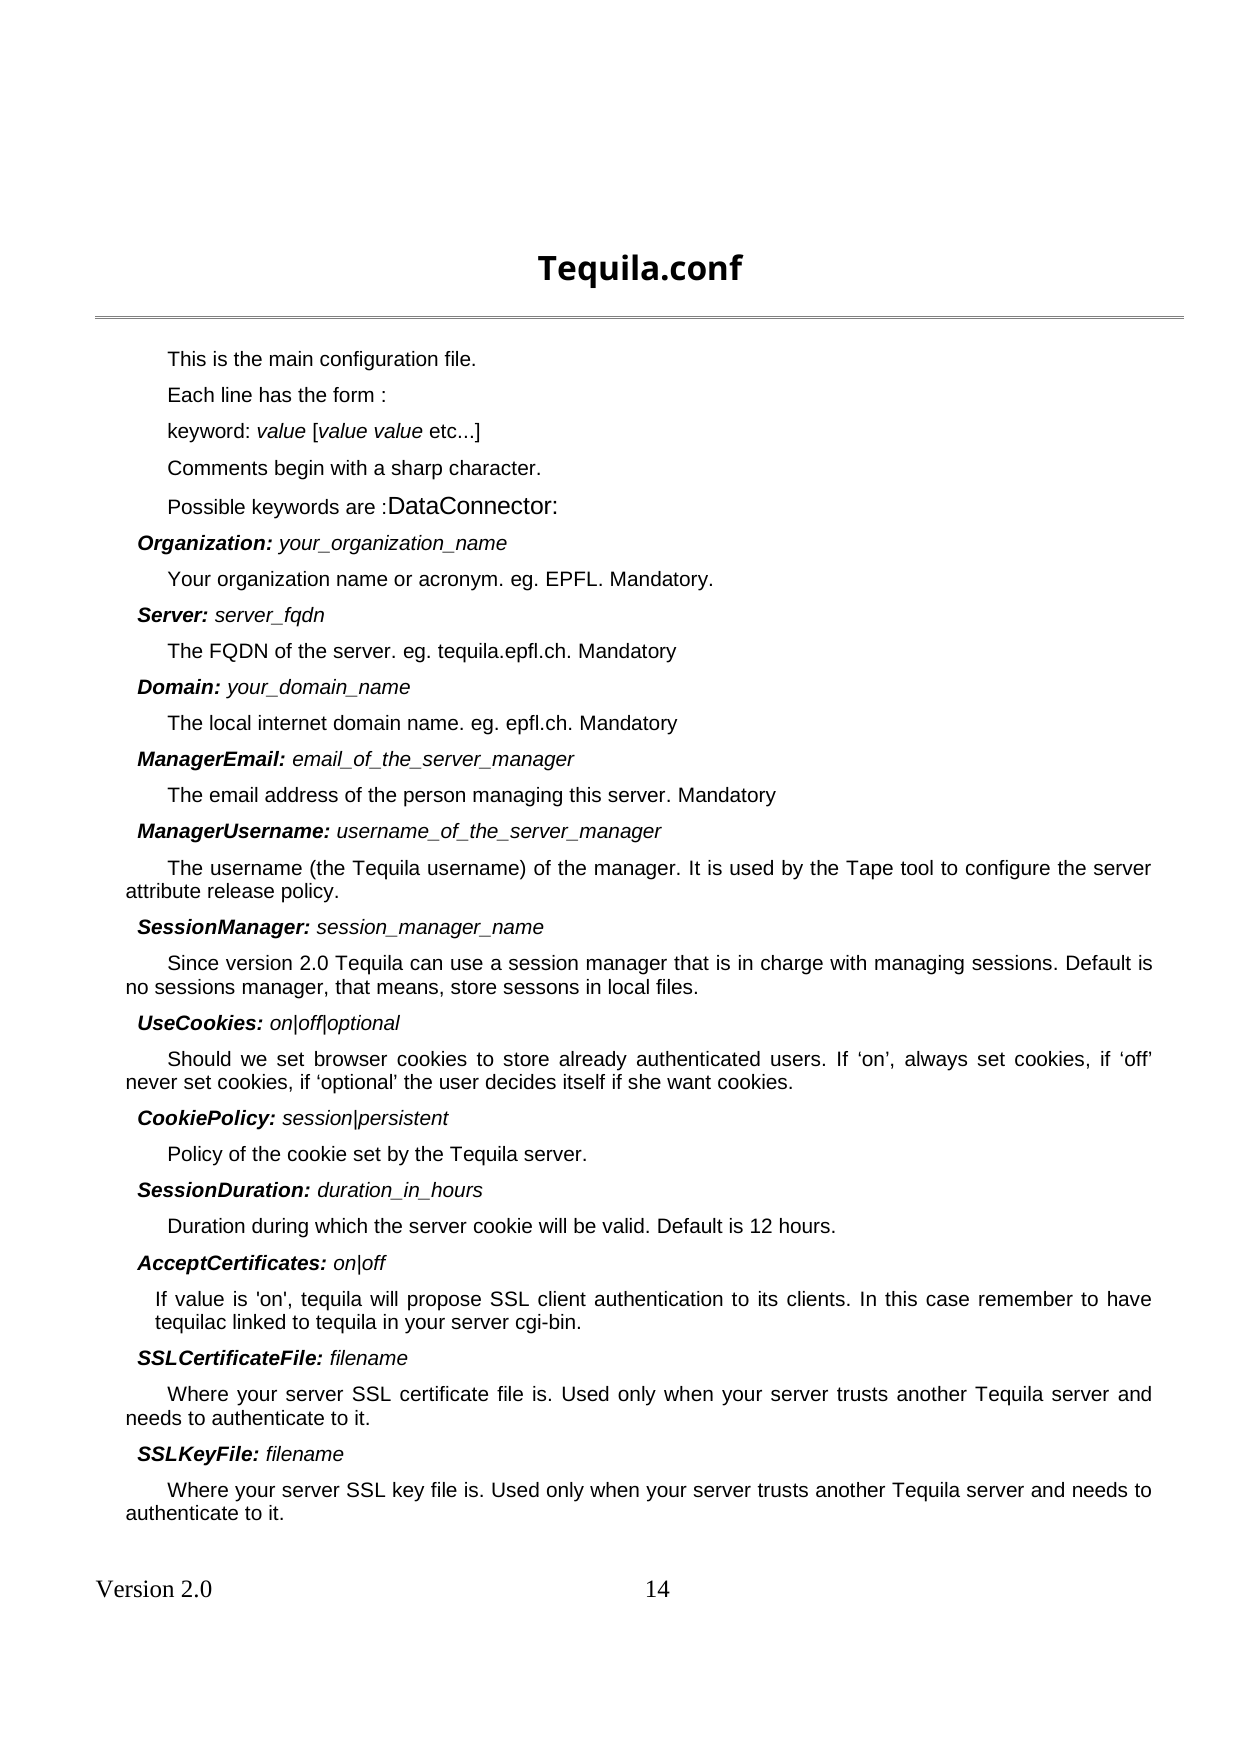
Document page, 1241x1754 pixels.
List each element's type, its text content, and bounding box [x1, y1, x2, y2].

text Where your server SSL key file is. Used only when your server trusts another Tequila server and needs to authenticate to it. [125, 1478, 1154, 1525]
text Each line has the form : [125, 384, 1154, 407]
text The username (the Tequila username) of the manager. It is used by the Tape tool to configure the server attribute release policy. [125, 856, 1154, 903]
text Your organization name or acronym. eg. EPFL. Mandatory. [125, 568, 1154, 591]
text SSLKeyFile: filename [95, 1442, 1154, 1466]
text ManagerEmail: email_of_the_server_manager [95, 748, 1154, 771]
text AcceptCertificates: on|off [95, 1251, 1154, 1274]
text Comments begin with a sharp character. [125, 456, 1154, 479]
text SessionManager: session_manager_name [95, 916, 1154, 939]
list If value is 'on', tequila will propose SSL client authentication to its clients. In this case remember to have tequilac linked to tequila in your server cgi-bin. [125, 1287, 1154, 1334]
text Possible keywords are :DataConnector: [125, 492, 1154, 519]
text keyword: value [value value etc...] [125, 420, 1154, 443]
text Where your server SSL certificate file is. Used only when your server trusts another Tequila server and needs to authenticate to it. [125, 1383, 1154, 1430]
text Server: server_fqdn [95, 604, 1154, 627]
text The local internet domain name. eg. epfl.ch. Mandatory [125, 712, 1154, 735]
text Since version 2.0 Tequila can use a session manager that is in charge with managing sessions. Default is no sessions manager, that means, store sessons in local files. [125, 952, 1154, 999]
text Domain: your_domain_name [95, 676, 1154, 699]
text The FQDN of the server. eg. tequila.epfl.ch. Mandatory [125, 640, 1154, 663]
text CookiePolicy: session|persistent [95, 1107, 1154, 1130]
text This is the main configuration file. [125, 348, 1154, 371]
text Organization: your_organization_name [95, 532, 1154, 555]
text Policy of the cookie set by the Tequila server. [125, 1143, 1154, 1166]
text SSLCertificateFile: filename [95, 1347, 1154, 1370]
subtitle Tequila.conf [95, 244, 1184, 290]
text Should we set browser cookies to store already authenticated users. If ‘on’, always set cookies, if ‘off’ never set cookies, if ‘optional’ the user decides itself if she want cookies. [125, 1047, 1154, 1094]
text UseCookies: on|off|optional [95, 1011, 1154, 1035]
text SessionDuration: duration_in_hours [95, 1179, 1154, 1202]
text Duration during which the server cookie will be valid. Default is 12 hours. [125, 1215, 1154, 1238]
text ManagerUsername: username_of_the_server_manager [95, 820, 1154, 843]
text The email address of the person managing this server. Mandatory [125, 784, 1154, 807]
